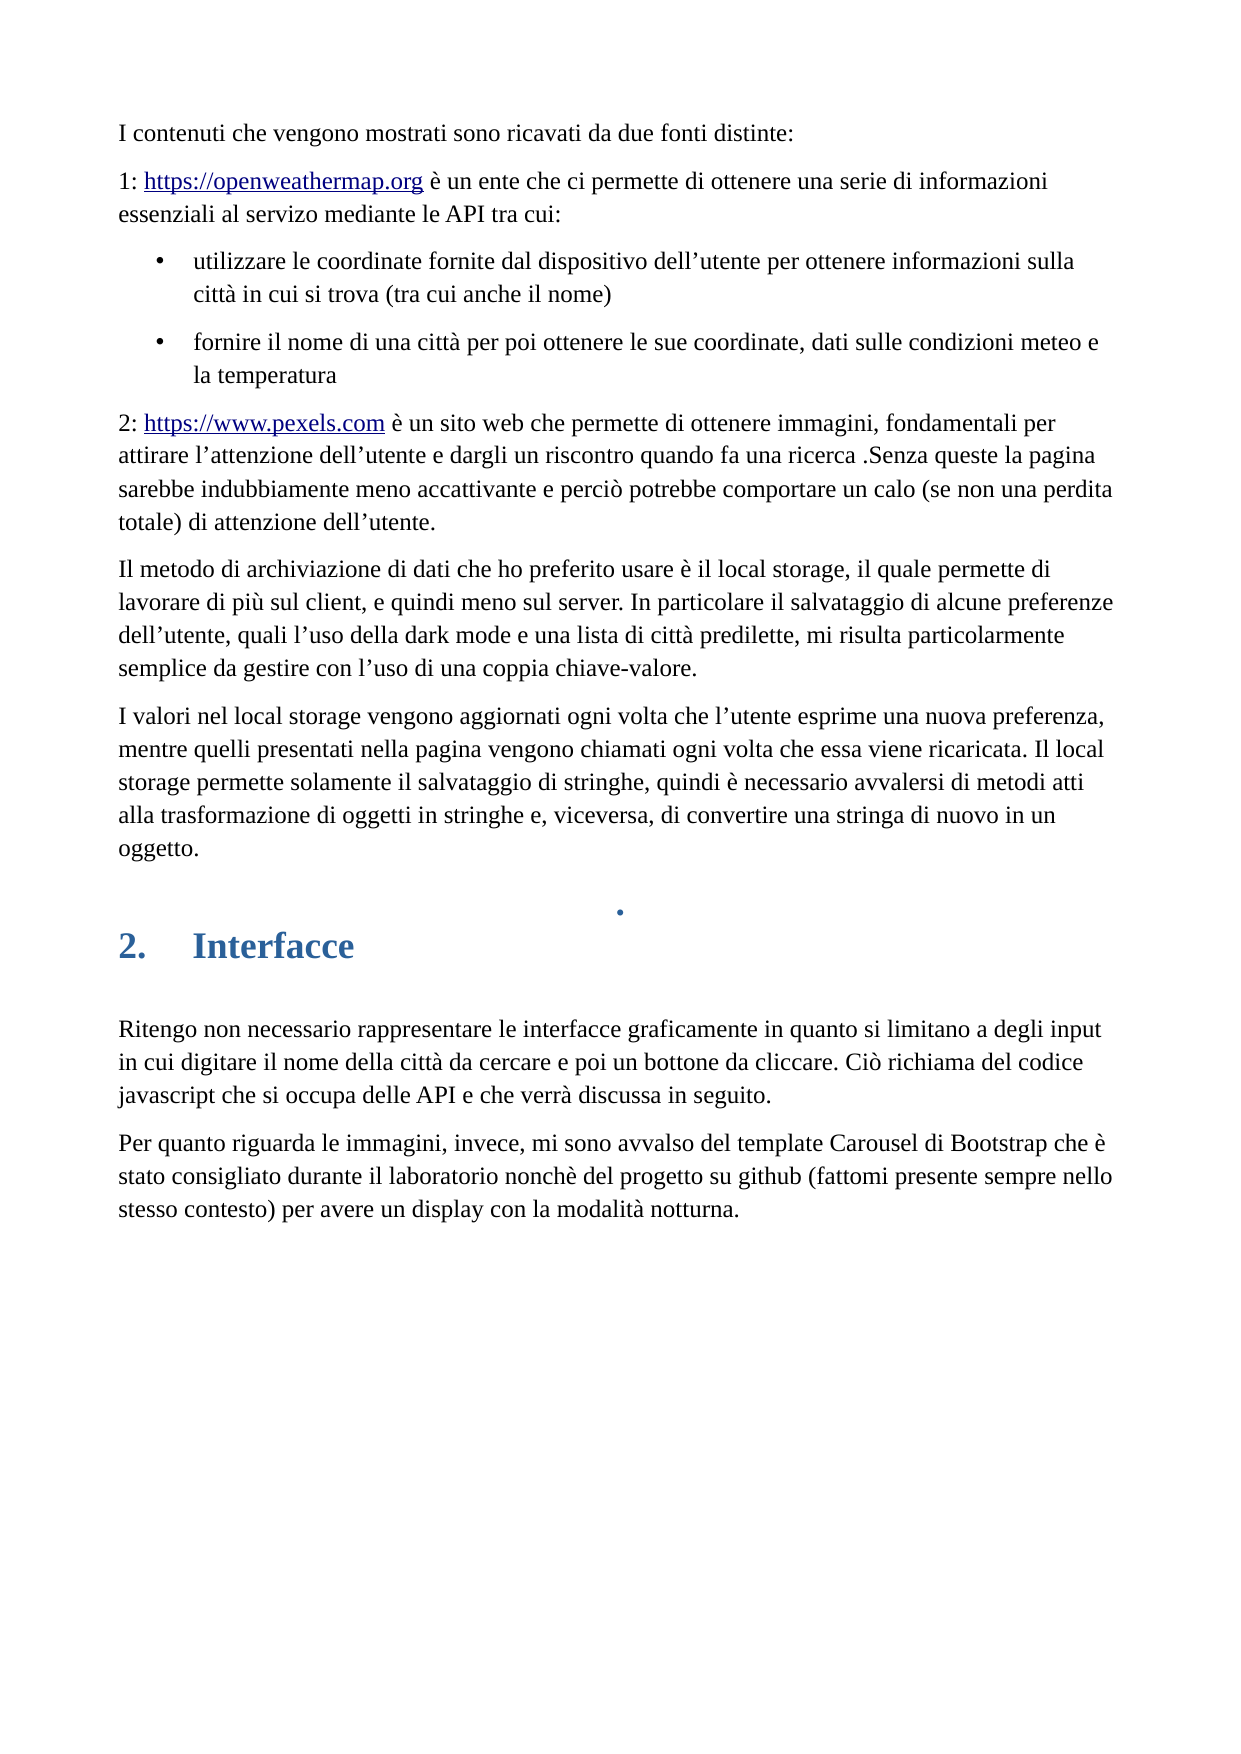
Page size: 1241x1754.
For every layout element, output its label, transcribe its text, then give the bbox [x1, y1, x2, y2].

text 1: https://openweathermap.org è un ente che ci permette di ottenere una serie di informazioni essenziali al servizo mediante le API tra cui: [118, 166, 1122, 227]
text 2: https://www.pexels.com è un sito web che permette di ottenere immagini, fondamentali per attirare l’attenzione dell’utente e dargli un riscontro quando fa una ricerca .Senza queste la pagina sarebbe indubbiamente meno accattivante e perciò potrebbe comportare un calo (se non una perdita totale) di attenzione dell’utente. [118, 408, 1122, 535]
text Per quanto riguarda le immagini, invece, mi sono avvalso del template Carousel di Bootstrap che è stato consigliato durante il laboratorio nonchè del progetto su github (fattomi presente sempre nello stesso contesto) per avere un display con la modalità notturna. [118, 1128, 1122, 1223]
text . [118, 881, 1122, 924]
list fornire il nome di una città per poi ottenere le sue coordinate, dati sulle condizioni meteo e la temperatura [156, 327, 1122, 389]
text Ritengo non necessario rappresentare le interfacce graficamente in quanto si limitano a degli input in cui digitare il nome della città da cercare e poi un bottone da cliccare. Ciò richiama del codice javascript che si occupa delle API e che verrà discussa in seguito. [118, 1014, 1122, 1109]
text I valori nel local storage vengono aggiornati ogni volta che l’utente esprime una nuova preferenza, mentre quelli presentati nella pagina vengono chiamati ogni volta che essa viene ricaricata. Il local storage permette solamente il salvataggio di stringhe, quindi è necessario avvalersi di metodi atti alla trasformazione di oggetti in stringhe e, viceversa, di convertire una stringa di nuovo in un oggetto. [118, 701, 1122, 862]
text Il metodo di archiviazione di dati che ho preferito usare è il local storage, il quale permette di lavorare di più sul client, e quindi meno sul server. In particolare il salvataggio di alcune preferenze dell’utente, quali l’uso della dark mode e una lista di città predilette, mi risulta particolarmente semplice da gestire con l’uso di una coppia chiave-valore. [118, 554, 1122, 682]
text 2. Interfacce [118, 924, 1122, 967]
text I contenuti che vengono mostrati sono ricavati da due fonti distinte: [118, 118, 1122, 147]
list utilizzare le coordinate fornite dal dispositivo dell’utente per ottenere informazioni sulla città in cui si trova (tra cui anche il nome) [156, 246, 1122, 308]
